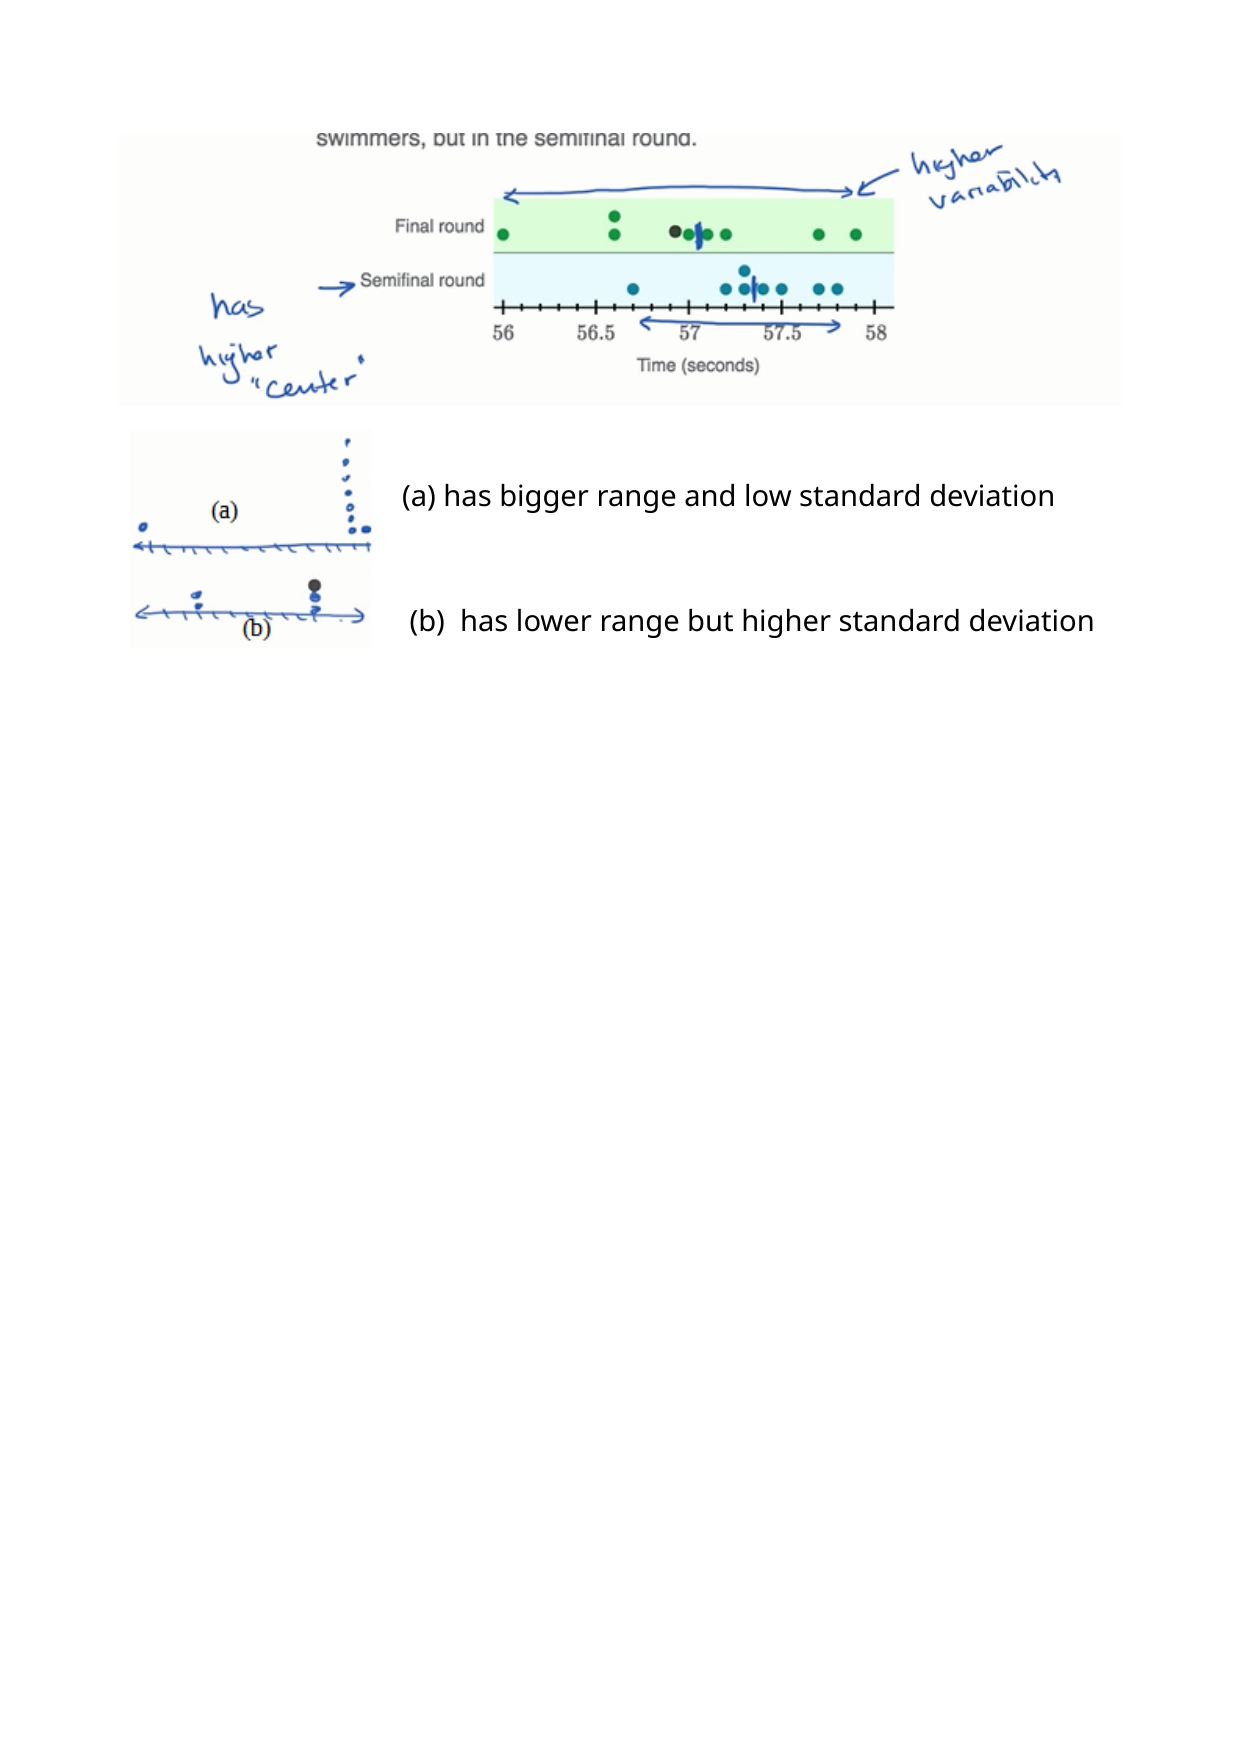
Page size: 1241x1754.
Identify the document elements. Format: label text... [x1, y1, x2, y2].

text (b) has lower range but higher standard deviation [387, 600, 1122, 639]
text (a) has bigger range and low standard deviation [387, 475, 1122, 515]
picture [118, 133, 1123, 406]
picture [122, 429, 387, 655]
